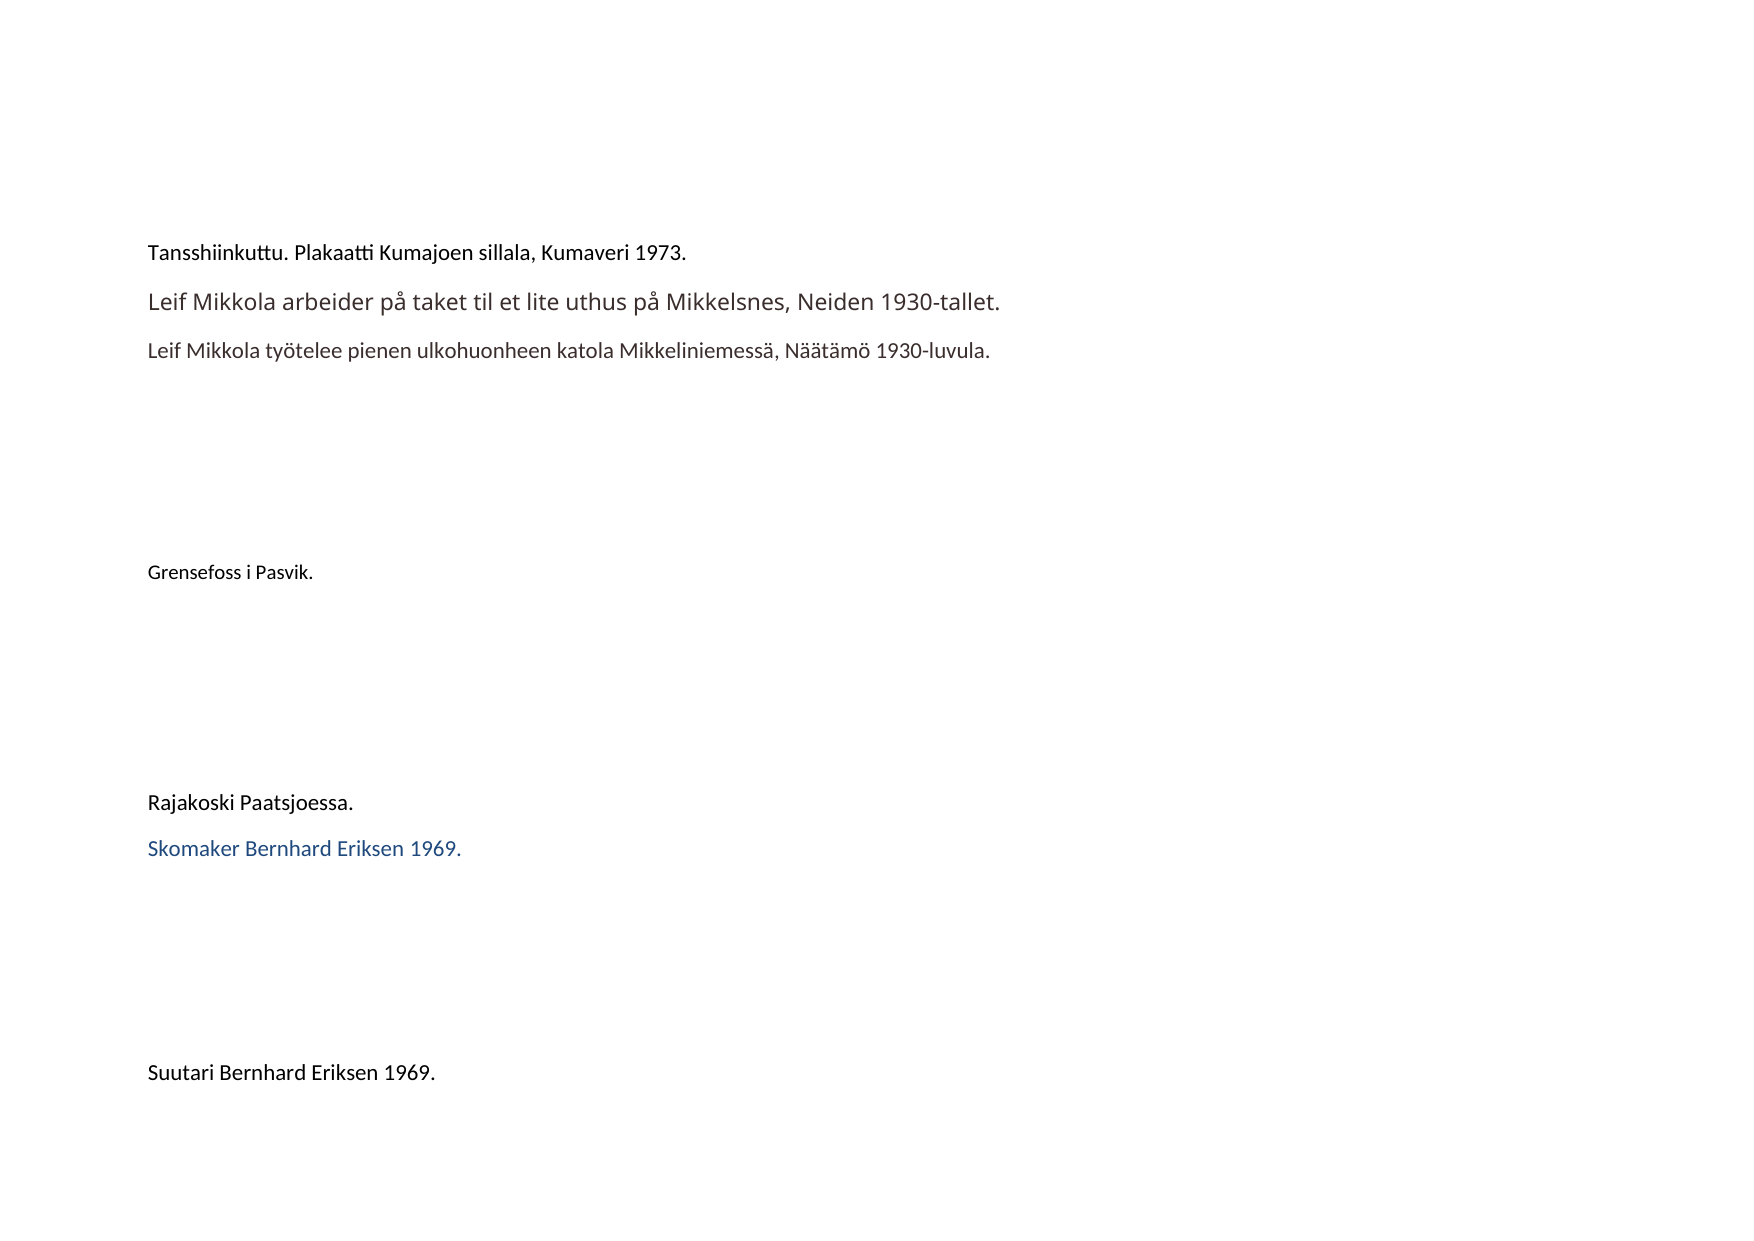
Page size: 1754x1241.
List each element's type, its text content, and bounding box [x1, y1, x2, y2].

text Suutari Bernhard Eriksen 1969. [148, 1058, 1606, 1086]
text Grensefoss i Pasvik. [148, 559, 1606, 584]
text Tansshiinkuttu. Plakaatti Kumajoen sillala, Kumaveri 1973. [148, 238, 1606, 267]
text Leif Mikkola työtelee pienen ulkohuonheen katola Mikkeliniemessä, Näätämö 1930-luvula. [148, 336, 1606, 364]
text Rajakoski Paatsjoessa. [148, 788, 1606, 816]
text Skomaker Bernhard Eriksen 1969. [148, 834, 1606, 863]
text Leif Mikkola arbeider på taket til et lite uthus på Mikkelsnes, Neiden 1930-tallet. [148, 285, 1606, 317]
